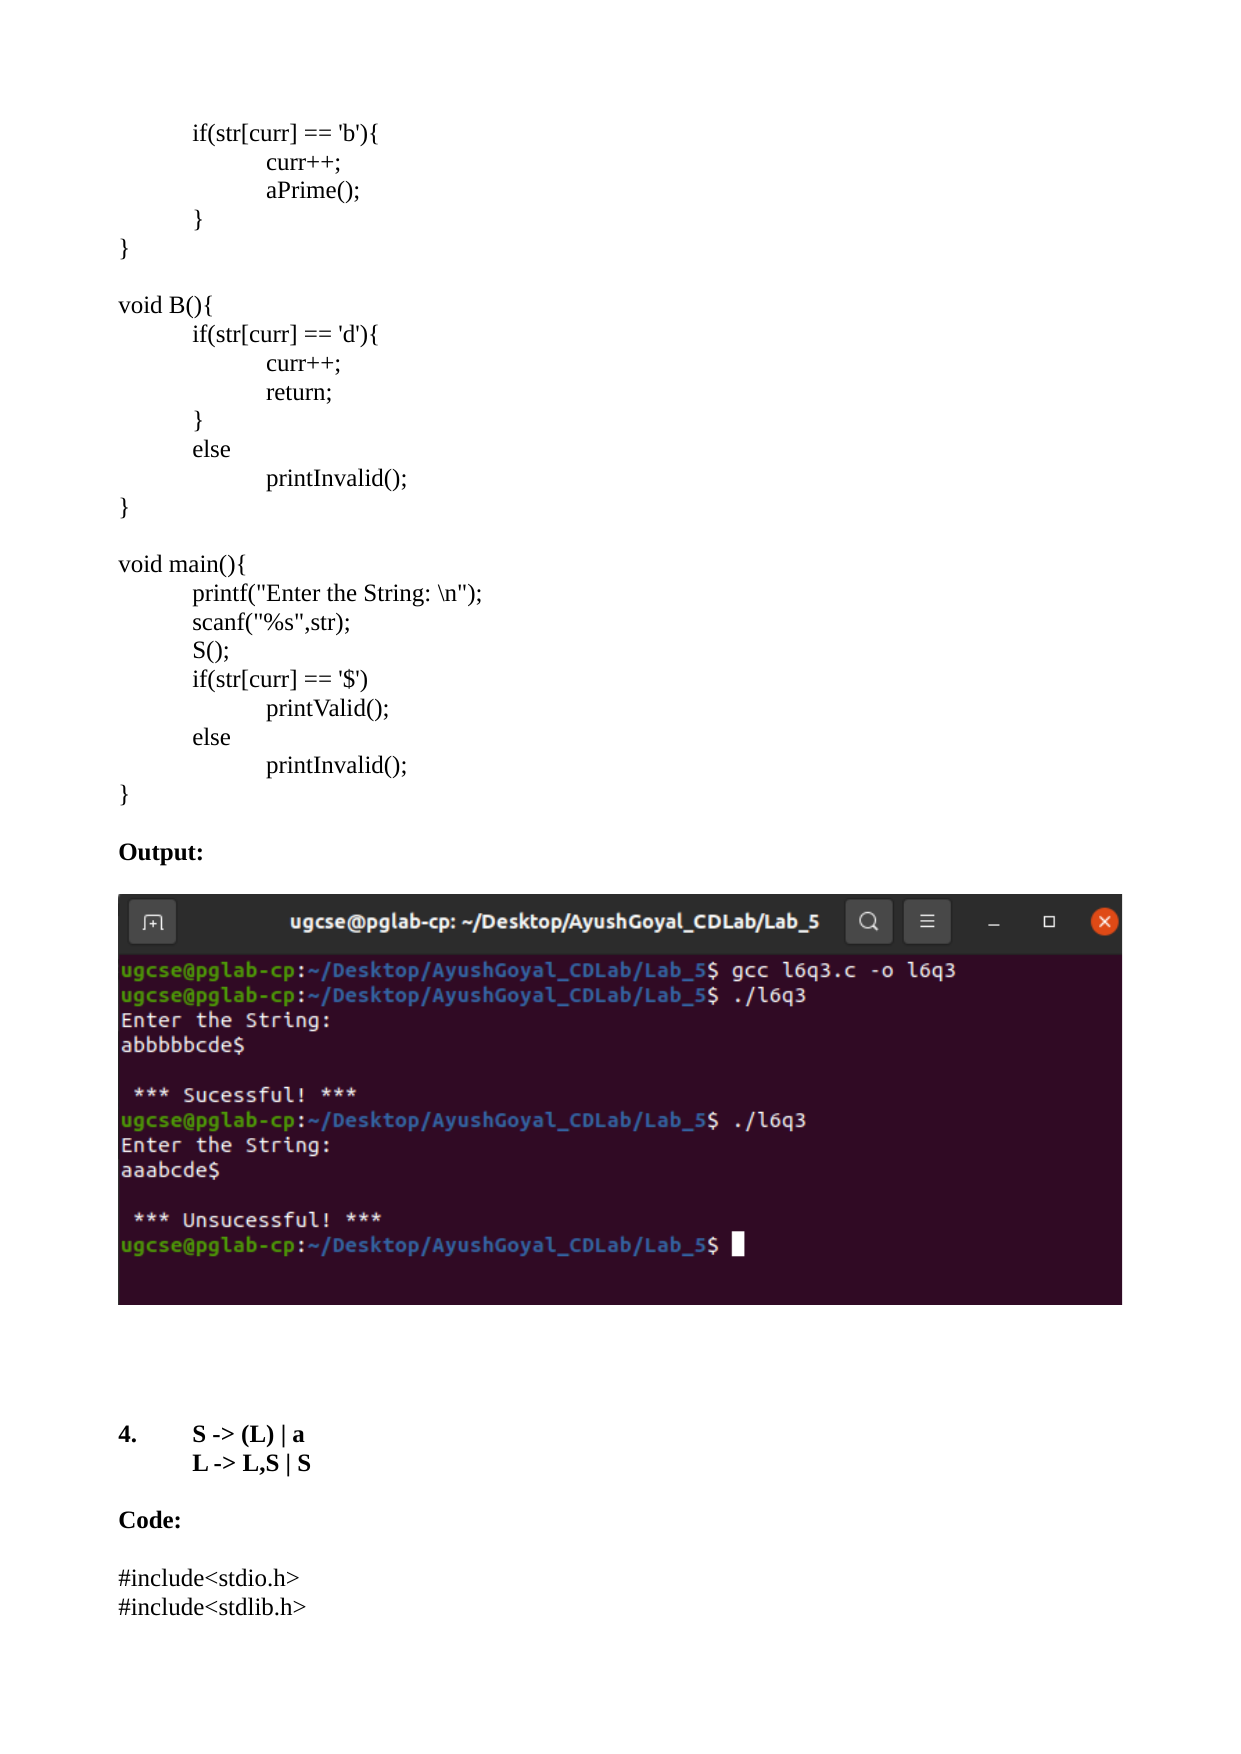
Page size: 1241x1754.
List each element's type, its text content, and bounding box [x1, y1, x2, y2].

text } [118, 233, 1122, 262]
text scanf("%s",str); [118, 607, 1122, 636]
text if(str[curr] == 'd'){ [118, 319, 1122, 348]
text else [118, 434, 1122, 463]
text 4. S -> (L) | a [118, 1419, 1122, 1448]
text if(str[curr] == 'b'){ [118, 118, 1122, 147]
text } [118, 492, 1122, 521]
text else [118, 722, 1122, 751]
picture [118, 894, 1123, 1305]
text #include<stdio.h> [118, 1563, 1122, 1592]
text aPrime(); [118, 176, 1122, 204]
text void B(){ [118, 291, 1122, 319]
text } [118, 406, 1122, 434]
text printValid(); [118, 693, 1122, 722]
text #include<stdlib.h> [118, 1592, 1122, 1620]
text curr++; [118, 348, 1122, 377]
text } [118, 204, 1122, 233]
text printInvalid(); [118, 463, 1122, 492]
text L -> L,S | S [118, 1448, 1122, 1477]
text curr++; [118, 147, 1122, 176]
text Output: [118, 837, 1122, 866]
text if(str[curr] == '$') [118, 664, 1122, 693]
text Code: [118, 1505, 1122, 1534]
text printf("Enter the String: \n"); [118, 578, 1122, 607]
text S(); [118, 636, 1122, 664]
text } [118, 779, 1122, 808]
text void main(){ [118, 549, 1122, 578]
text return; [118, 377, 1122, 406]
text printInvalid(); [118, 751, 1122, 779]
